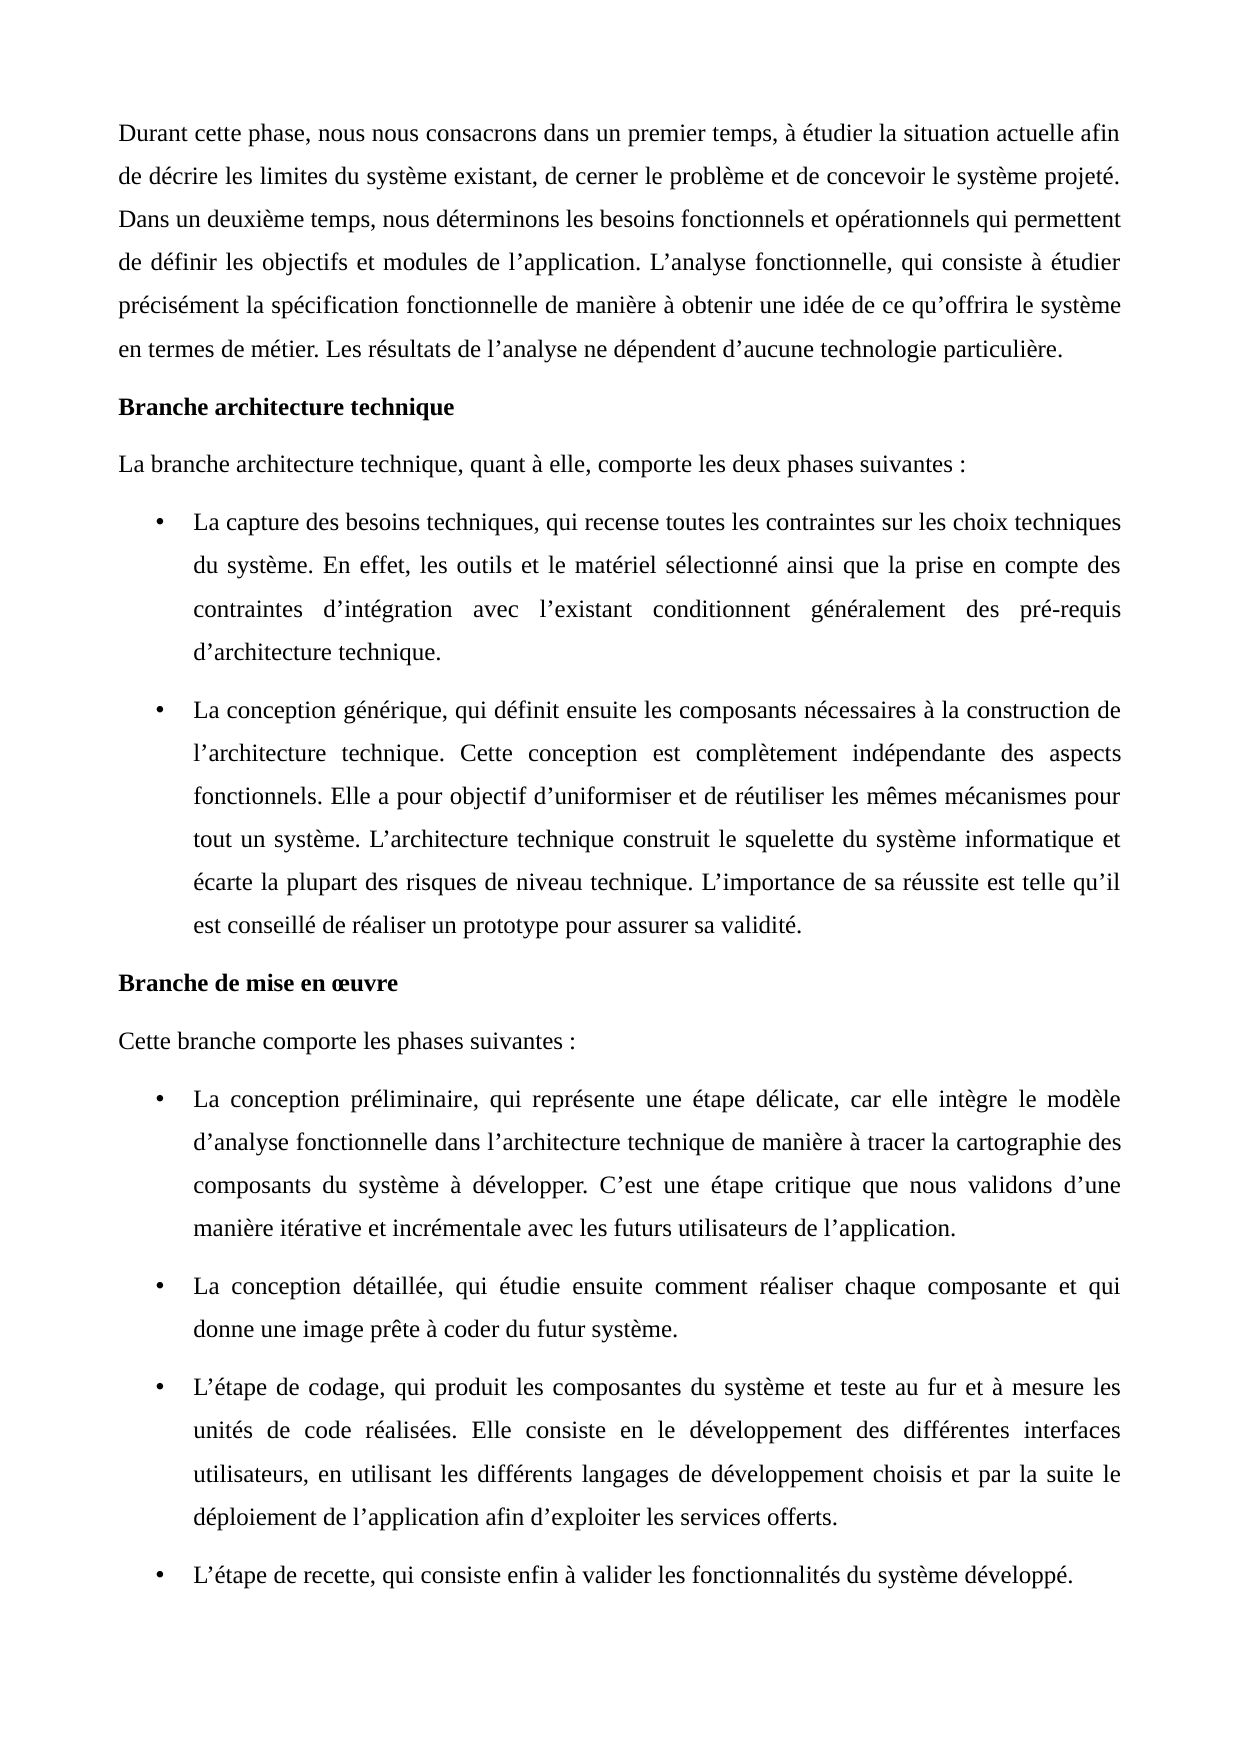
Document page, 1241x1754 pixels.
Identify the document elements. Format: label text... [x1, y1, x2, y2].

text La branche architecture technique, quant à elle, comporte les deux phases suivantes : [118, 449, 1122, 478]
list La conception détaillée, qui étudie ensuite comment réaliser chaque composante et qui donne une image prête à coder du futur système. [156, 1271, 1122, 1343]
list La conception générique, qui définit ensuite les composants nécessaires à la construction de l’architecture technique. Cette conception est complètement indépendante des aspects fonctionnels. Elle a pour objectif d’uniformiser et de réutiliser les mêmes mécanismes pour tout un système. L’architecture technique construit le squelette du système informatique et écarte la plupart des risques de niveau technique. L’importance de sa réussite est telle qu’il est conseillé de réaliser un prototype pour assurer sa validité. [156, 695, 1122, 939]
text Durant cette phase, nous nous consacrons dans un premier temps, à étudier la situation actuelle afin de décrire les limites du système existant, de cerner le problème et de concevoir le système projeté. Dans un deuxième temps, nous déterminons les besoins fonctionnels et opérationnels qui permettent de définir les objectifs et modules de l’application. L’analyse fonctionnelle, qui consiste à étudier précisément la spécification fonctionnelle de manière à obtenir une idée de ce qu’offrira le système en termes de métier. Les résultats de l’analyse ne dépendent d’aucune technologie particulière. [118, 118, 1122, 362]
text Cette branche comporte les phases suivantes : [118, 1026, 1122, 1055]
list La capture des besoins techniques, qui recense toutes les contraintes sur les choix techniques du système. En effet, les outils et le matériel sélectionné ainsi que la prise en compte des contraintes d’intégration avec l’existant conditionnent généralement des pré-requis d’architecture technique. [156, 507, 1122, 666]
list La conception préliminaire, qui représente une étape délicate, car elle intègre le modèle d’analyse fonctionnelle dans l’architecture technique de manière à tracer la cartographie des composants du système à développer. C’est une étape critique que nous validons d’une manière itérative et incrémentale avec les futurs utilisateurs de l’application. [156, 1084, 1122, 1242]
text Branche de mise en œuvre [118, 968, 1122, 997]
text Branche architecture technique [118, 392, 1122, 420]
list L’étape de recette, qui consiste enfin à valider les fonctionnalités du système développé. [156, 1560, 1122, 1588]
list L’étape de codage, qui produit les composantes du système et teste au fur et à mesure les unités de code réalisées. Elle consiste en le développement des différentes interfaces utilisateurs, en utilisant les différents langages de développement choisis et par la suite le déploiement de l’application afin d’exploiter les services offerts. [156, 1372, 1122, 1531]
